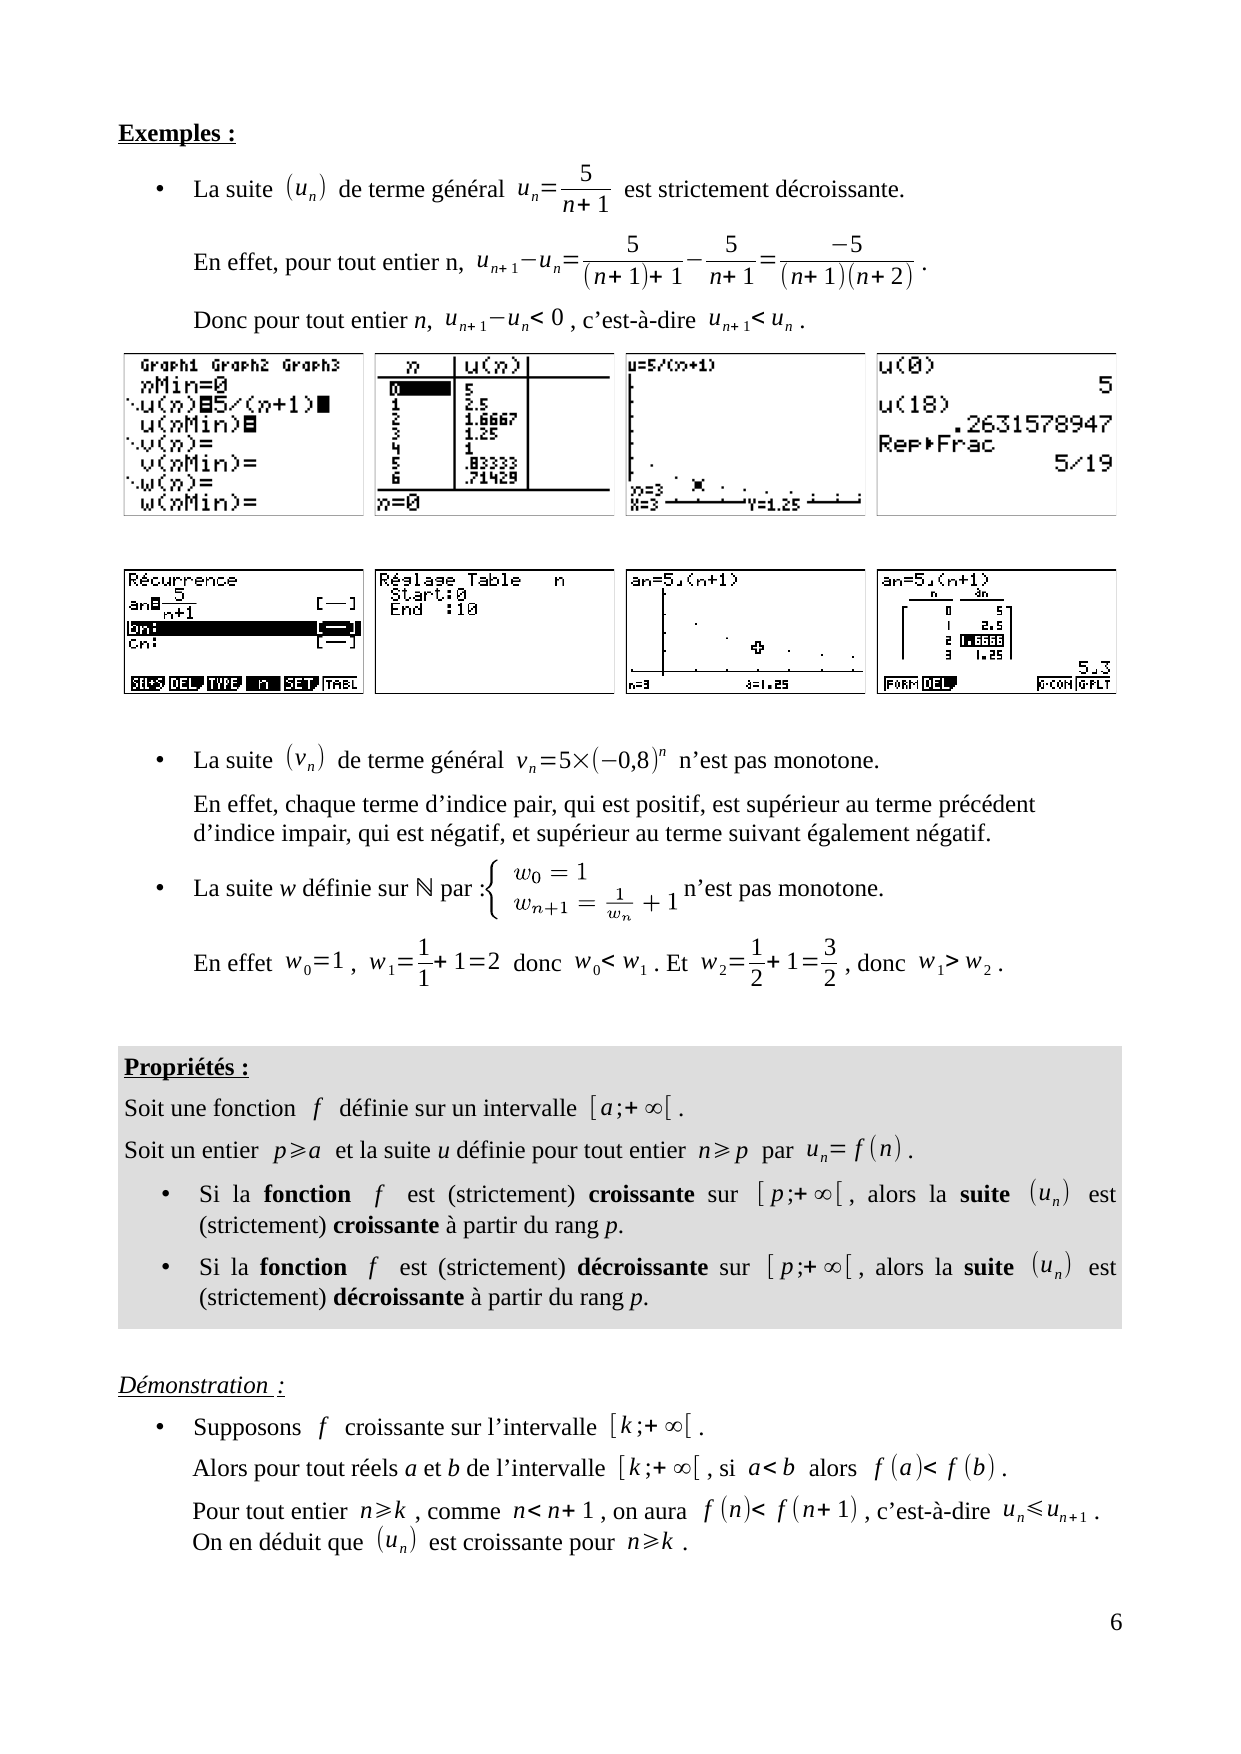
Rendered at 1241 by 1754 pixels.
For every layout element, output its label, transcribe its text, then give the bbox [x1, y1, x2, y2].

list Donc pour tout entier n, , c’est-à-dire . [156, 303, 1122, 335]
picture [374, 569, 615, 694]
text Exemples : [118, 118, 1122, 147]
list La suite w définie sur ℕ par : n’est pas monotone. [156, 859, 1122, 921]
table_header [620, 564, 871, 713]
list La suite de terme général est strictement décroissante. [156, 159, 1122, 218]
picture [625, 569, 866, 694]
table_header [118, 564, 369, 713]
table_header [118, 348, 369, 535]
list En effet, pour tout entier n, . [156, 231, 1122, 291]
table_header [871, 564, 1122, 713]
text Alors pour tout réels a et b de l’intervalle , si alors . [192, 1453, 1122, 1482]
list La suite de terme général n’est pas monotone. [156, 742, 1122, 777]
table_header [369, 348, 620, 535]
table_header [871, 348, 1122, 535]
text Pour tout entier , comme , on aura , c’est-à-dire . On en déduit que est croissante pour . [192, 1494, 1122, 1557]
picture [123, 569, 364, 694]
table_header [369, 564, 620, 713]
table_header Propriétés : Soit une fonction définie sur un intervalle . Soit un entier et la suite u définie pour tout entier par . Si la fonction est (strictement) croissante sur , alors la suite est (strictement) croissante à partir du rang p. Si la fonction est (strictement) décroissante sur , alors la suite est (strictement) décroissante à partir du rang p. [118, 1046, 1122, 1329]
list En effet, chaque terme d’indice pair, qui est positif, est supérieur au terme précédent d’indice impair, qui est négatif, et supérieur au terme suivant également négatif. [156, 789, 1122, 847]
list En effet , donc . Et , donc . [156, 933, 1122, 992]
table_header [620, 348, 871, 535]
text Démonstration : [118, 1371, 1122, 1399]
picture [876, 569, 1117, 694]
list Supposons croissante sur l’intervalle . [156, 1412, 1122, 1441]
